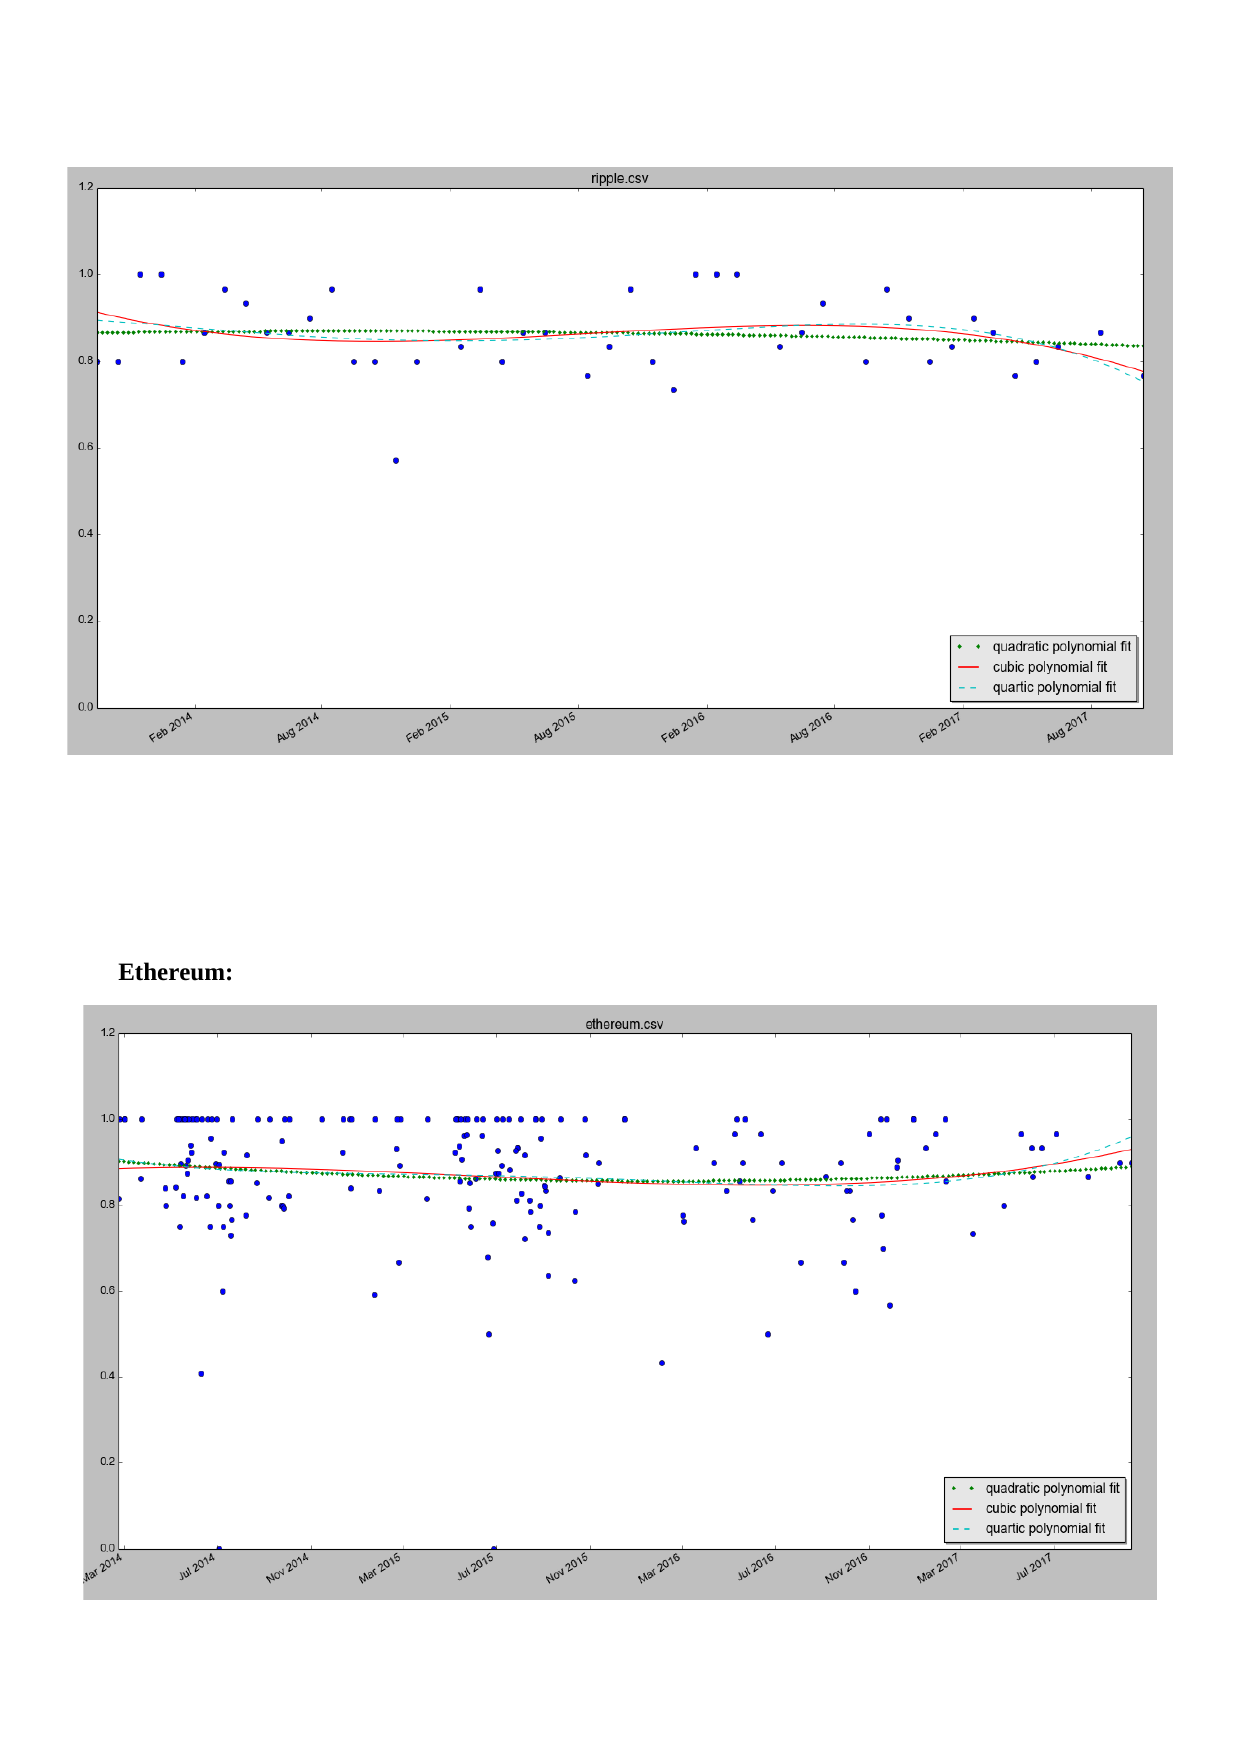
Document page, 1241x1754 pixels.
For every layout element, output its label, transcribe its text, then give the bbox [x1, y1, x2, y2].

picture [83, 1005, 1157, 1600]
text Ethereum: [118, 957, 1122, 986]
picture [67, 167, 1173, 755]
